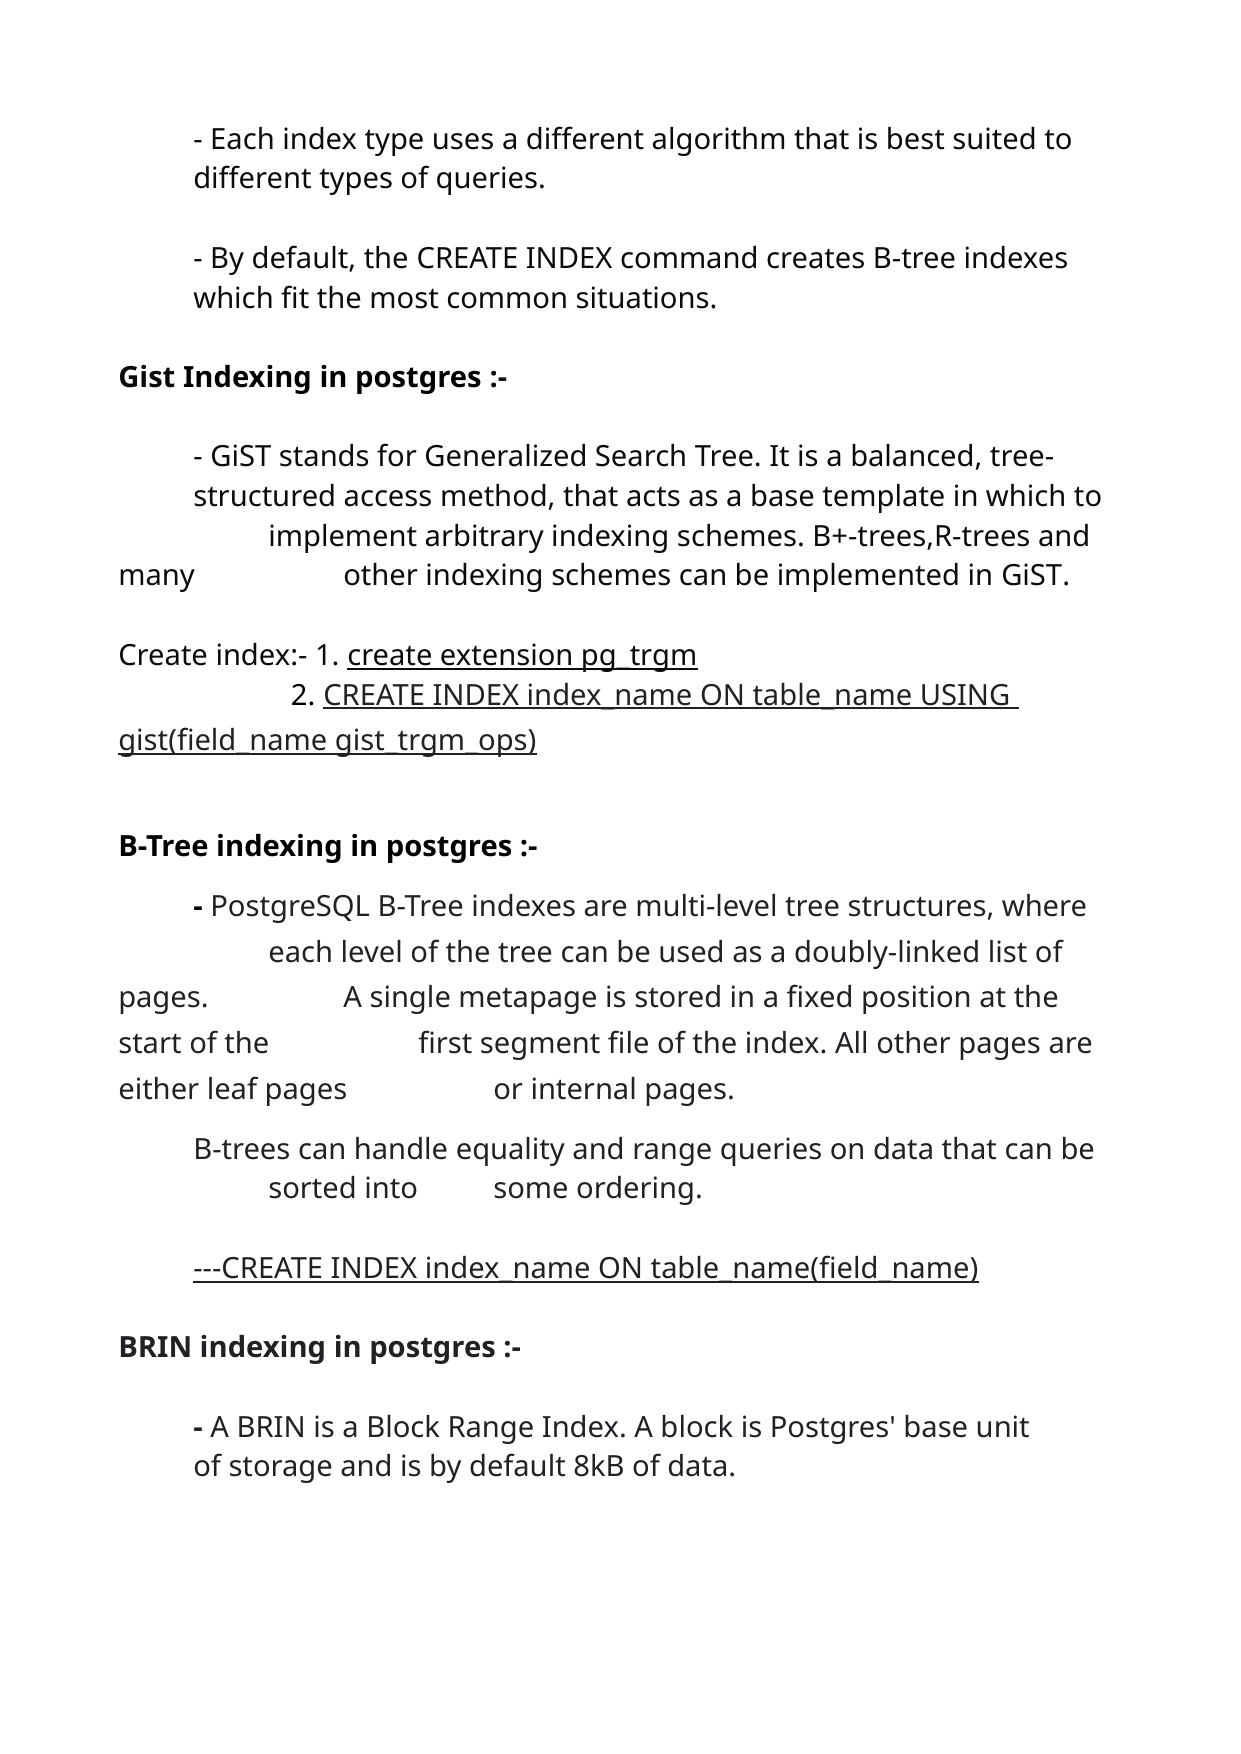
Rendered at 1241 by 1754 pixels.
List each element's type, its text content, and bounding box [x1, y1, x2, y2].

text B-trees can handle equality and range queries on data that can be sorted into some ordering. [118, 1128, 1122, 1207]
text ---CREATE INDEX index_name ON table_name(field_name) [118, 1247, 1122, 1287]
text 2. CREATE INDEX index_name ON table_name USING gist(field_name gist_trgm_ops) [118, 674, 1122, 759]
text - A BRIN is a Block Range Index. A block is Postgres' base unit of storage and is by default 8kB of data. [118, 1406, 1122, 1485]
text B-Tree indexing in postgres :- [118, 779, 1122, 865]
text - GiST stands for Generalized Search Tree. It is a balanced, tree- structured access method, that acts as a base template in which to implement arbitrary indexing schemes. B+-trees,R-trees and many other indexing schemes can be implemented in GiST. [118, 436, 1122, 594]
text - PostgreSQL B-Tree indexes are multi-level tree structures, where each level of the tree can be used as a doubly-linked list of pages. A single metapage is stored in a fixed position at the start of the first segment file of the index. All other pages are either leaf pages or internal pages. [118, 885, 1122, 1108]
text Gist Indexing in postgres :- [118, 356, 1122, 396]
text - Each index type uses a different algorithm that is best suited to different types of queries. [118, 118, 1122, 197]
text Create index:- 1. create extension pg_trgm [118, 634, 1122, 674]
text BRIN indexing in postgres :- [118, 1327, 1122, 1366]
text - By default, the CREATE INDEX command creates B-tree indexes which fit the most common situations. [118, 237, 1122, 317]
